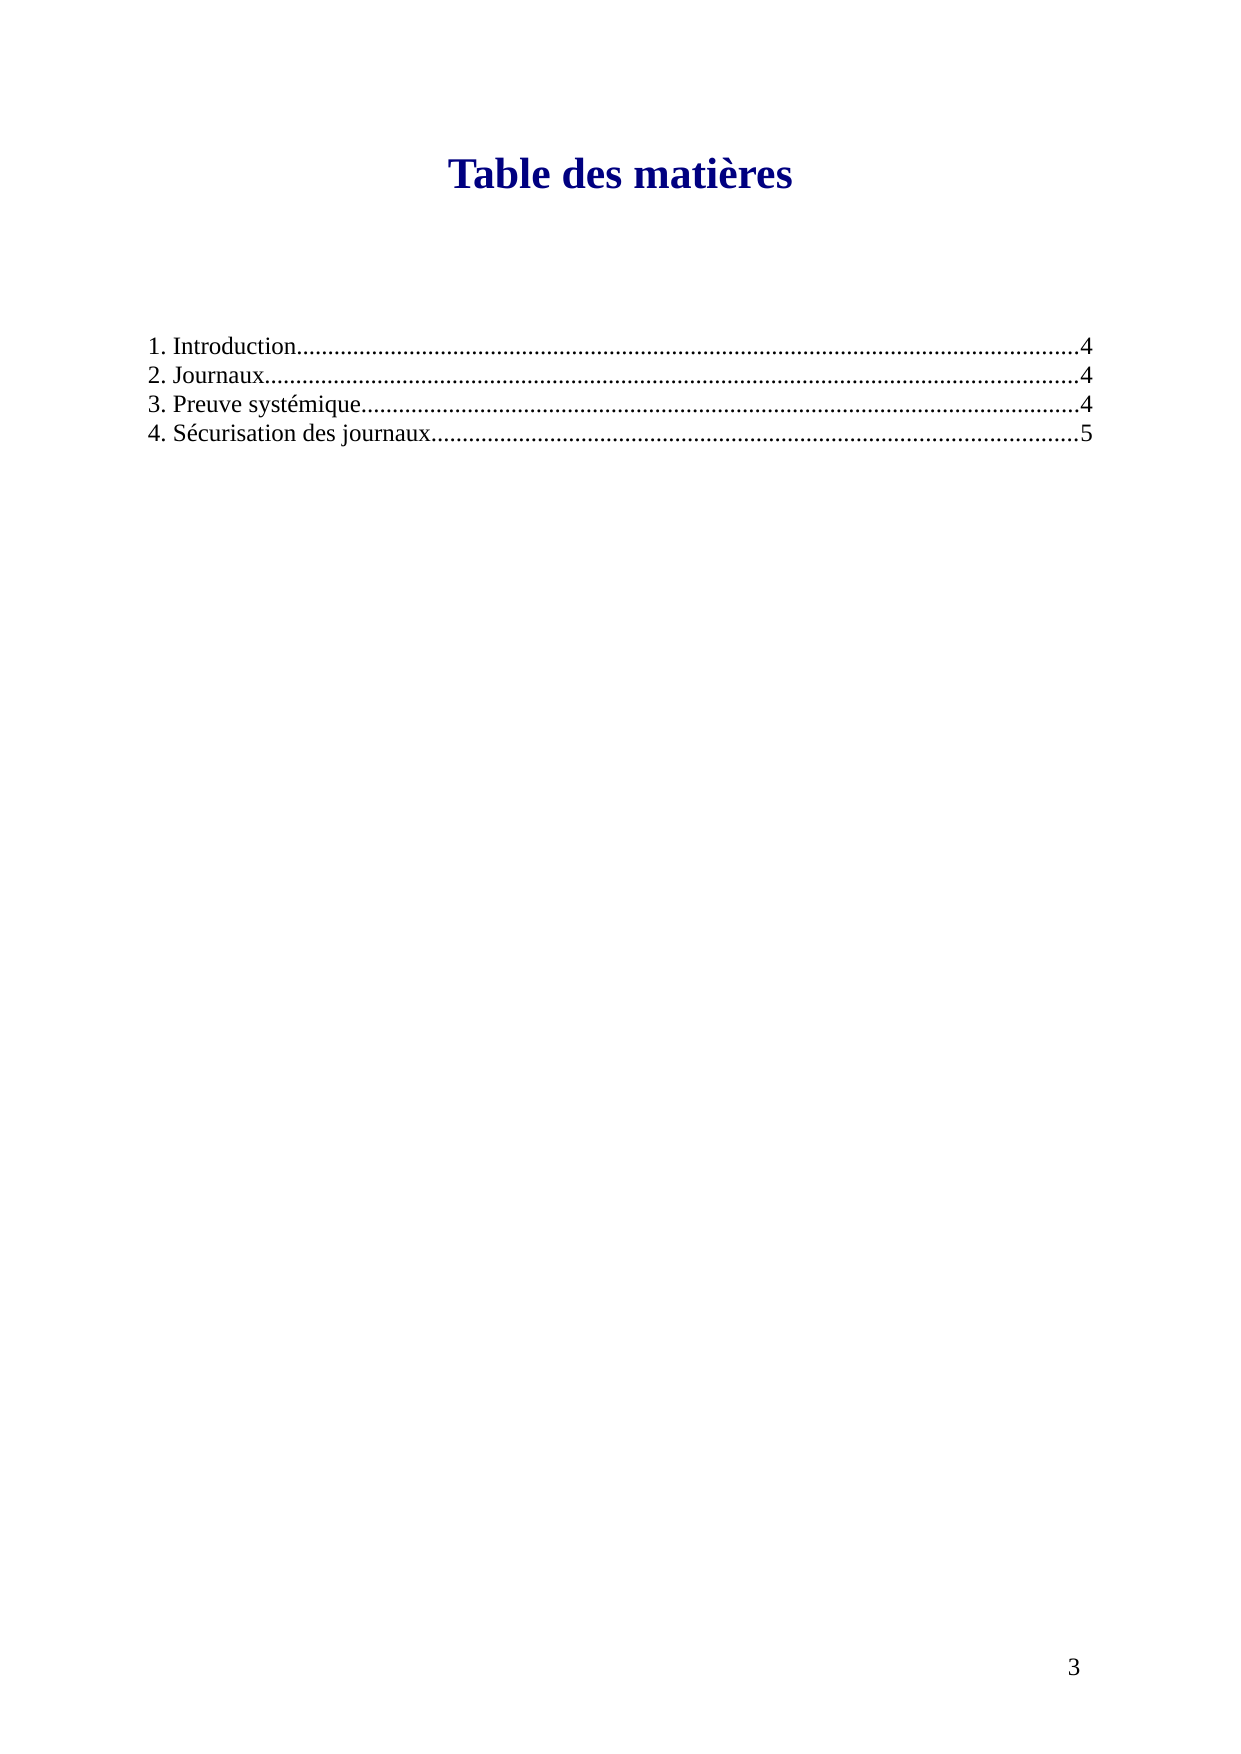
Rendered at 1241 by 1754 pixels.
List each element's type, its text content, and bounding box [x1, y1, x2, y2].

text 4. Sécurisation des journaux 5 [148, 418, 1093, 446]
text 2. Journaux 4 [148, 360, 1093, 389]
text 3. Preuve systémique 4 [148, 389, 1093, 418]
text 1. Introduction 4 [148, 331, 1093, 360]
subtitle Table des matières [148, 148, 1093, 198]
